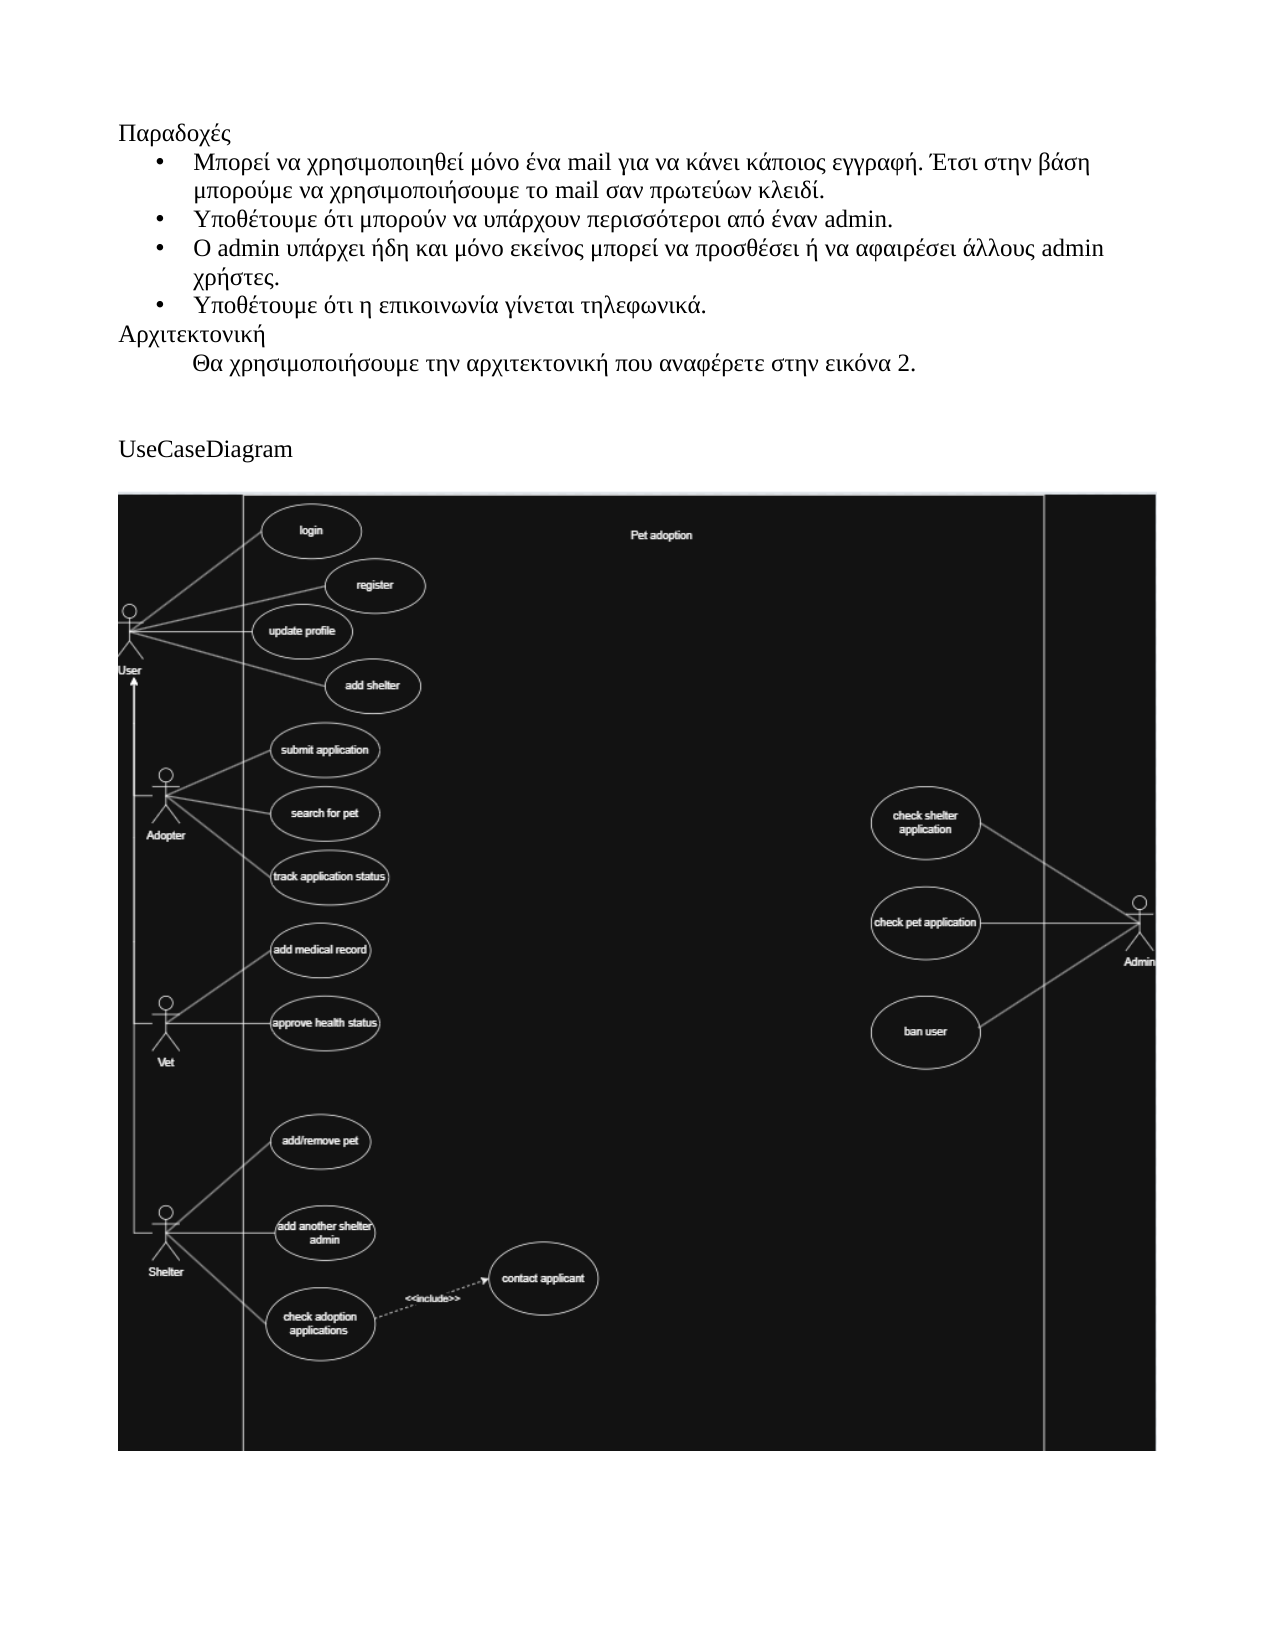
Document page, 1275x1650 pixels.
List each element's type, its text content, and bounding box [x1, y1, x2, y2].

text Θα χρησιμοποιήσουμε την αρχιτεκτονική που αναφέρετε στην εικόνα 2. [118, 348, 1157, 377]
text Παραδοχές [118, 118, 1157, 147]
list Μπορεί να χρησιμοποιηθεί μόνο ένα mail για να κάνει κάποιος εγγραφή. Έτσι στην βάση μπορούμε να χρησιμοποιήσουμε το mail σαν πρωτεύων κλειδί. [156, 147, 1157, 204]
list O admin υπάρχει ήδη και μόνο εκείνος μπορεί να προσθέσει ή να αφαιρέσει άλλους admin χρήστες. [156, 233, 1157, 291]
text UseCaseDiagram [118, 434, 1157, 463]
list Υποθέτουμε ότι μπορούν να υπάρχουν περισσότεροι από έναν admin. [156, 204, 1157, 233]
text Αρχιτεκτονική [118, 319, 1157, 348]
picture [118, 491, 1157, 1451]
list Υποθέτουμε ότι η επικοινωνία γίνεται τηλεφωνικά. [156, 291, 1157, 319]
